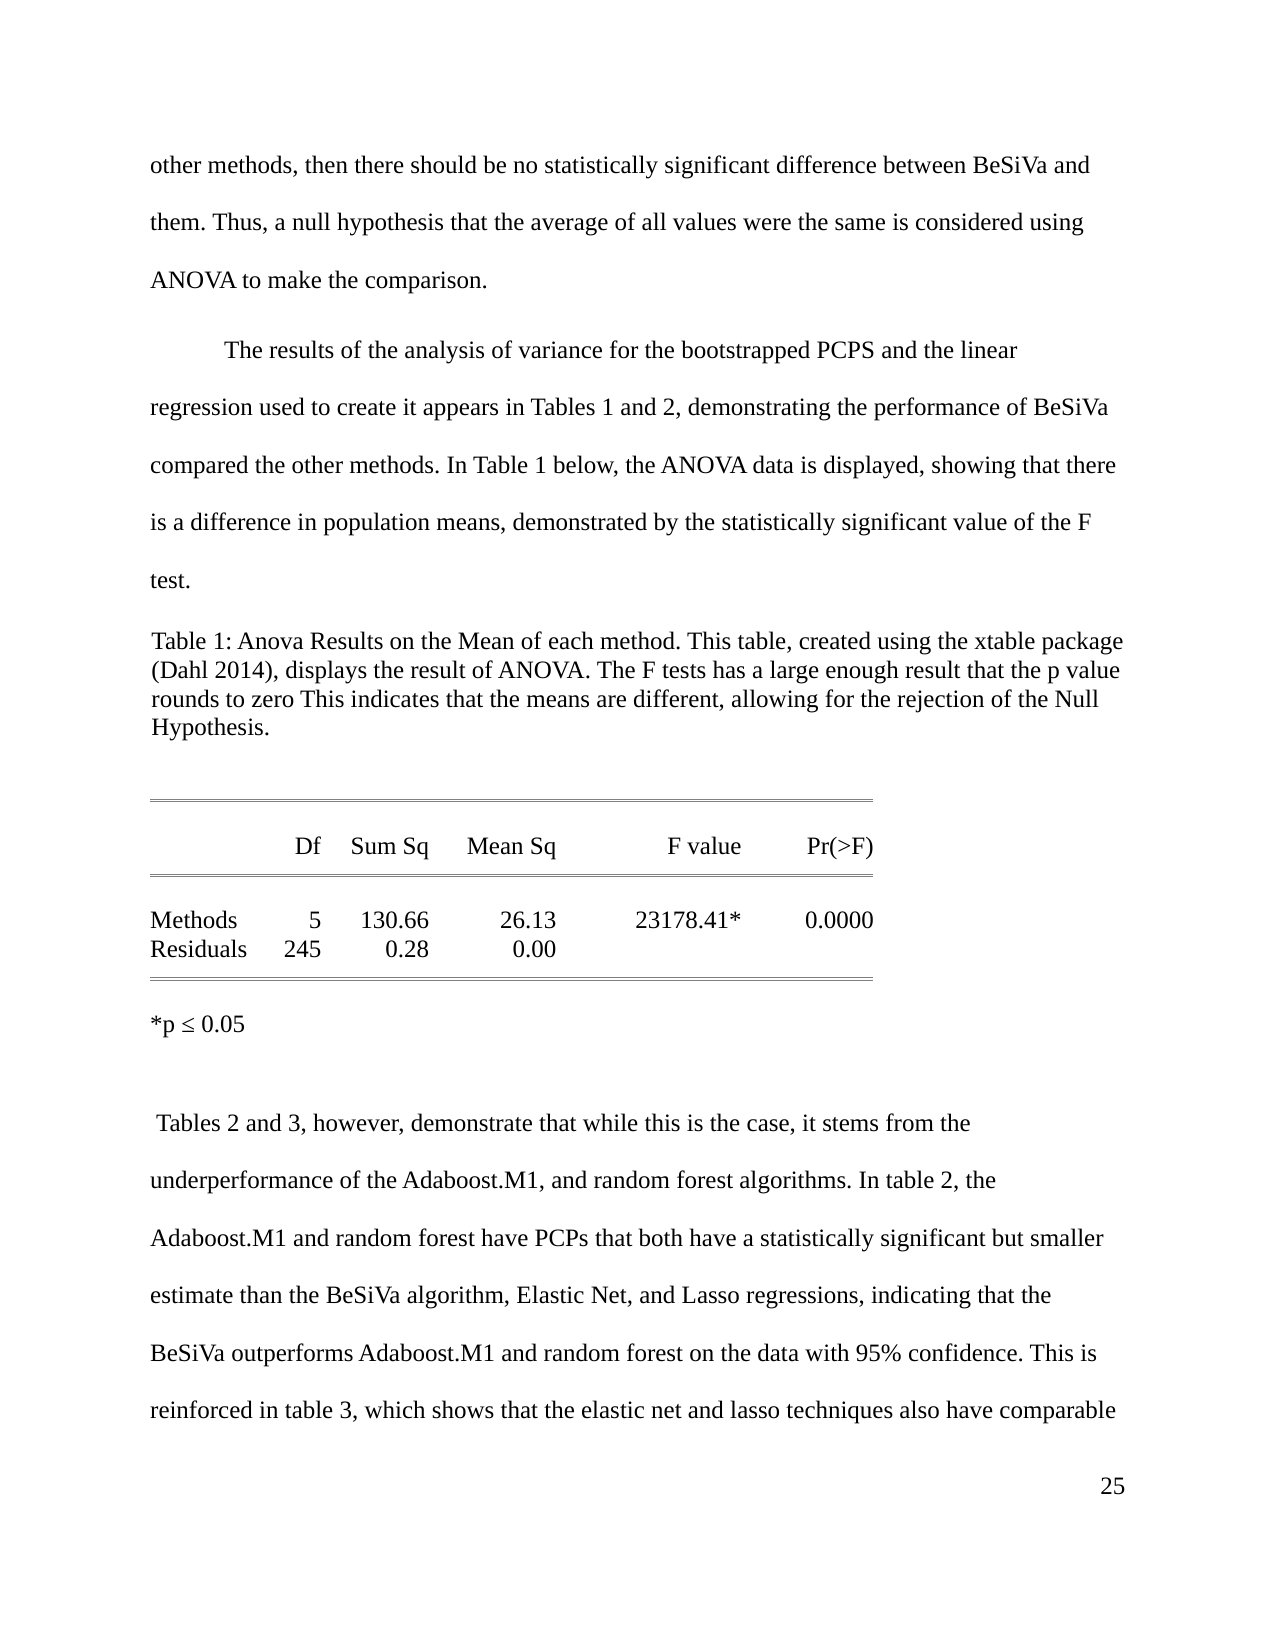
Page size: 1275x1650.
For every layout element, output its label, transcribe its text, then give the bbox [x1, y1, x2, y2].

table_cell [741, 802, 873, 831]
table_cell [741, 981, 873, 1009]
table_cell [741, 860, 873, 874]
table_cell [741, 934, 873, 963]
table_cell 5 [256, 906, 321, 934]
table_cell 245 [256, 934, 321, 963]
table_cell [150, 831, 256, 859]
table_cell [321, 785, 429, 799]
table_cell [150, 802, 256, 831]
table_cell [429, 802, 556, 831]
table_cell Df [256, 831, 321, 859]
table_cell 23178.41* [556, 906, 741, 934]
table_cell [321, 981, 429, 1009]
table_cell [256, 963, 321, 977]
table_cell [150, 963, 256, 977]
table_cell [256, 785, 321, 799]
table_cell [556, 981, 741, 1009]
table_cell [741, 963, 873, 977]
table_cell [741, 877, 873, 906]
table_cell [741, 785, 873, 799]
text Tables 2 and 3, however, demonstrate that while this is the case, it stems from the underperformance of the Adaboost.M1, and random forest algorithms. In table 2, the Adaboost.M1 and random forest have PCPs that both have a statistically significant but smaller estimate than the BeSiVa algorithm, Elastic Net, and Lasso regressions, indicating that the BeSiVa outperforms Adaboost.M1 and random forest on the data with 95% confidence. This is reinforced in table 3, which shows that the elastic net and lasso techniques also have comparable [150, 1108, 1125, 1424]
text other methods, then there should be no statistically significant difference between BeSiVa and them. Thus, a null hypothesis that the average of all values were the same is considered using ANOVA to make the comparison. [150, 150, 1125, 294]
table_cell [321, 1009, 873, 1038]
table_cell Mean Sq [429, 831, 556, 859]
table_cell [321, 877, 429, 906]
table_cell 130.66 [321, 906, 429, 934]
table_cell 0.00 [429, 934, 556, 963]
table_cell 0.28 [321, 934, 429, 963]
table_cell [321, 860, 429, 874]
table_header [256, 780, 873, 784]
table_cell [256, 981, 321, 1009]
table_cell Residuals [150, 934, 256, 963]
table_cell [429, 860, 556, 874]
table_cell [429, 963, 556, 977]
table_cell [429, 877, 556, 906]
table_cell [321, 963, 429, 977]
table_cell [429, 981, 556, 1009]
table_cell 26.13 [429, 906, 556, 934]
table_cell [256, 877, 321, 906]
table_cell Pr(>F) [741, 831, 873, 859]
table_cell [556, 934, 741, 963]
text The results of the analysis of variance for the bootstrapped PCPS and the linear regression used to create it appears in Tables 1 and 2, demonstrating the performance of BeSiVa compared the other methods. In Table 1 below, the ANOVA data is displayed, showing that there is a difference in population means, demonstrated by the statistically significant value of the F test. [150, 335, 1125, 594]
table_cell [556, 877, 741, 906]
table_cell [429, 785, 556, 799]
table_cell [150, 860, 256, 874]
table_cell *p ≤ 0.05 [150, 1009, 321, 1038]
table_cell [256, 860, 321, 874]
table_cell [150, 981, 256, 1009]
table_header [150, 780, 256, 784]
table_cell F value [556, 831, 741, 859]
table_cell 0.0000 [741, 906, 873, 934]
table_cell Sum Sq [321, 831, 429, 859]
table_cell [321, 802, 429, 831]
table_cell [256, 802, 321, 831]
table_cell [150, 785, 256, 799]
table_cell [556, 785, 741, 799]
table_cell [556, 860, 741, 874]
table_cell [556, 963, 741, 977]
table_cell [150, 877, 256, 906]
table_cell Methods [150, 906, 256, 934]
table_cell [556, 802, 741, 831]
